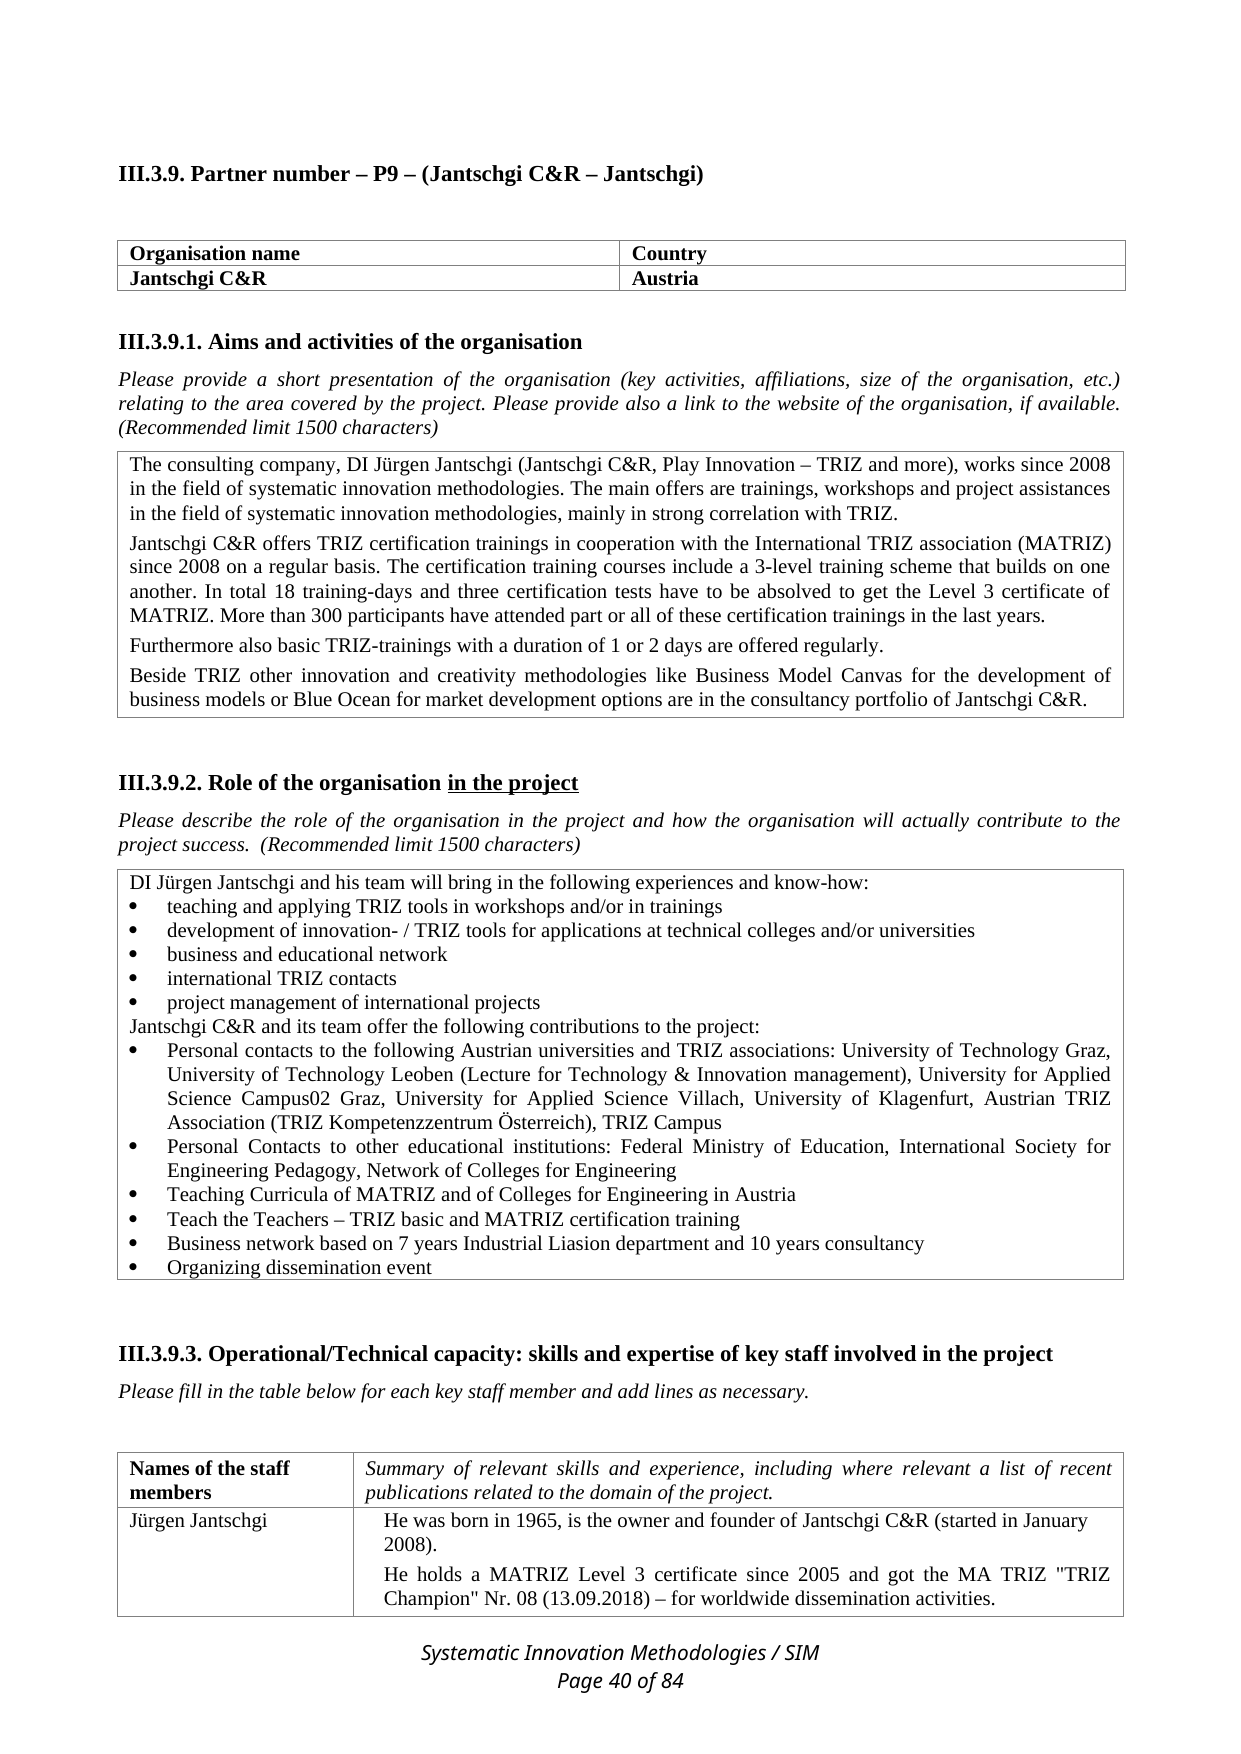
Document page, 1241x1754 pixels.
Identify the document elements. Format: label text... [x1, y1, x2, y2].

table_header Country [620, 241, 1125, 265]
text Please fill in the table below for each key staff member and add lines as necessary. [118, 1379, 1122, 1403]
subtitle III.3.9. Partner number – P9 – (Jantschgi C&R – Jantschgi) [118, 160, 1122, 187]
text III.3.9.3. Operational/Technical capacity: skills and expertise of key staff involved in the project [118, 1340, 1122, 1367]
text Please provide a short presentation of the organisation (key activities, affiliations, size of the organisation, etc.) relating to the area covered by the project. Please provide also a link to the website of the organisation, if available. (Recommended limit 1500 characters) [118, 367, 1122, 439]
table_header Names of the staff members [118, 1453, 353, 1507]
text Please describe the role of the organisation in the project and how the organisation will actually contribute to the project success. (Recommended limit 1500 characters) [118, 808, 1122, 856]
table_header The consulting company, DI Jürgen Jantschgi (Jantschgi C&R, Play Innovation – TRIZ and more), works since 2008 in the field of systematic innovation methodologies. The main offers are trainings, workshops and project assistances in the field of systematic innovation methodologies, mainly in strong correlation with TRIZ. Jantschgi C&R offers TRIZ certification trainings in cooperation with the International TRIZ association (MATRIZ) since 2008 on a regular basis. The certification training courses include a 3-level training scheme that builds on one another. In total 18 training-days and three certification tests have to be absolved to get the Level 3 certificate of MATRIZ. More than 300 participants have attended part or all of these certification trainings in the last years. Furthermore also basic TRIZ-trainings with a duration of 1 or 2 days are offered regularly. Beside TRIZ other innovation and creativity methodologies like Business Model Canvas for the development of business models or Blue Ocean for market development options are in the consultancy portfolio of Jantschgi C&R. [118, 452, 1123, 717]
text III.3.9.2. Role of the organisation in the project [118, 769, 1122, 795]
table_header DI Jürgen Jantschgi and his team will bring in the following experiences and know-how: teaching and applying TRIZ tools in workshops and/or in trainings development of innovation- / TRIZ tools for applications at technical colleges and/or universities business and educational network international TRIZ contacts project management of international projects Jantschgi C&R and its team offer the following contributions to the project: Personal contacts to the following Austrian universities and TRIZ associations: University of Technology Graz, University of Technology Leoben (Lecture for Technology & Innovation management), University for Applied Science Campus02 Graz, University for Applied Science Villach, University of Klagenfurt, Austrian TRIZ Association (TRIZ Kompetenzzentrum Österreich), TRIZ Campus Personal Contacts to other educational institutions: Federal Ministry of Education, International Society for Engineering Pedagogy, Network of Colleges for Engineering Teaching Curricula of MATRIZ and of Colleges for Engineering in Austria Teach the Teachers – TRIZ basic and MATRIZ certification training Business network based on 7 years Industrial Liasion department and 10 years consultancy Organizing dissemination event [118, 870, 1123, 1279]
table_cell Austria [620, 266, 1125, 290]
text III.3.9.1. Aims and activities of the organisation [118, 328, 1122, 354]
table_header Summary of relevant skills and experience, including where relevant a list of recent publications related to the domain of the project. [354, 1453, 1123, 1507]
table_cell He was born in 1965, is the owner and founder of Jantschgi C&R (started in January 2008). He holds a MATRIZ Level 3 certificate since 2005 and got the MA TRIZ "TRIZ Champion" Nr. 08 (13.09.2018) – for worldwide dissemination activities. [354, 1508, 1123, 1616]
table_header Organisation name [118, 241, 619, 265]
table_cell Jürgen Jantschgi [118, 1508, 353, 1616]
table_cell Jantschgi C&R [118, 266, 619, 290]
